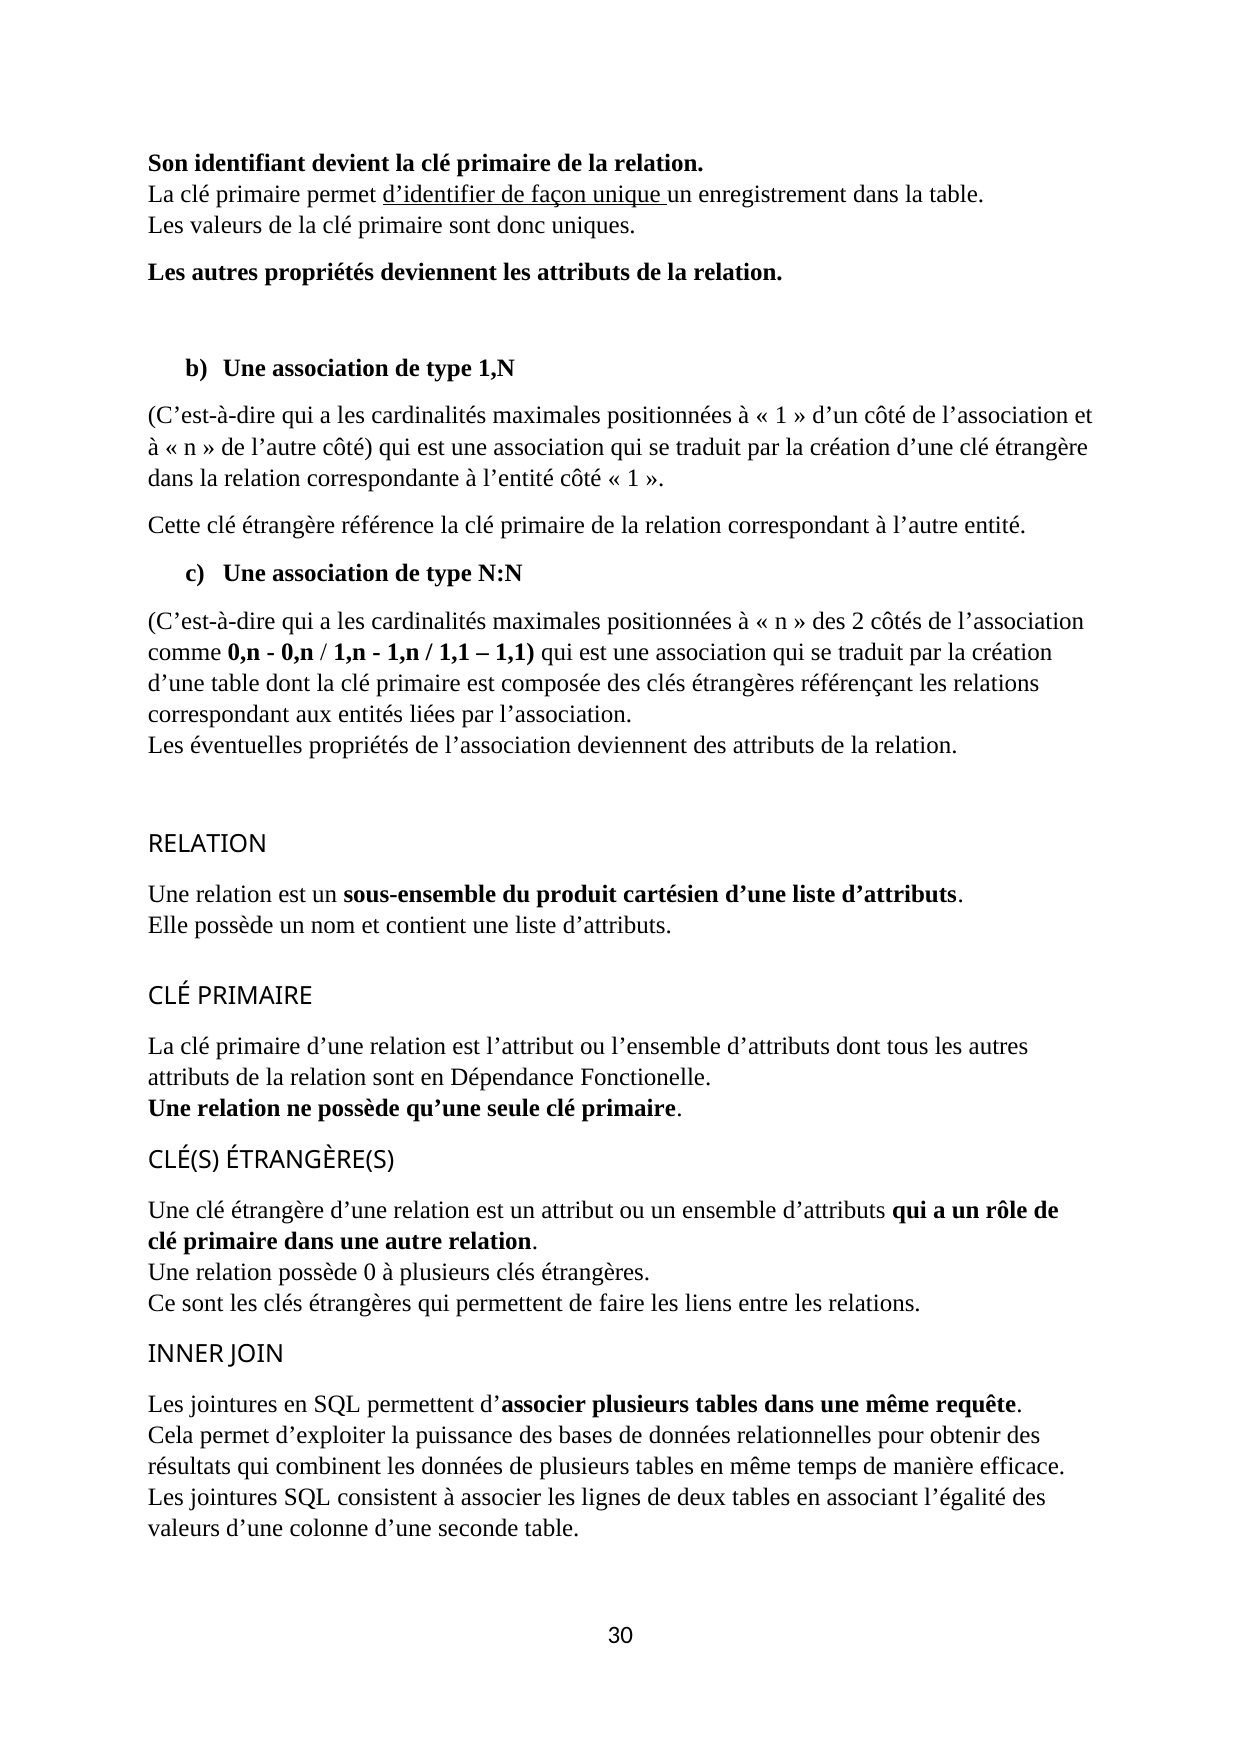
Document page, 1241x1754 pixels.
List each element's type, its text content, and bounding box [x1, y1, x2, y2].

text Les jointures en SQL permettent d’associer plusieurs tables dans une même requête. Cela permet d’exploiter la puissance des bases de données relationnelles pour obtenir des résultats qui combinent les données de plusieurs tables en même temps de manière efficace. Les jointures SQL consistent à associer les lignes de deux tables en associant l’égalité des valeurs d’une colonne d’une seconde table. [148, 1389, 1093, 1542]
text Les autres propriétés deviennent les attributs de la relation. [148, 257, 1093, 286]
text Une relation est un sous-ensemble du produit cartésien d’une liste d’attributs. Elle possède un nom et contient une liste d’attributs. CLÉ PRIMAIRE [148, 879, 1093, 1012]
text INNER JOIN [148, 1336, 1093, 1369]
text (C’est-à-dire qui a les cardinalités maximales positionnées à « 1 » d’un côté de l’association et à « n » de l’autre côté) qui est une association qui se traduit par la création d’une clé étrangère dans la relation correspondante à l’entité côté « 1 ». [148, 401, 1093, 491]
text CLÉ(S) ÉTRANGÈRE(S) [148, 1141, 1093, 1175]
text Cette clé étrangère référence la clé primaire de la relation correspondant à l’autre entité. [148, 510, 1093, 539]
list Une association de type N:N [185, 558, 1093, 587]
text La clé primaire d’une relation est l’attribut ou l’ensemble d’attributs dont tous les autres attributs de la relation sont en Dépendance Fonctionelle. Une relation ne possède qu’une seule clé primaire. [148, 1031, 1093, 1122]
text Son identifiant devient la clé primaire de la relation. La clé primaire permet d’identifier de façon unique un enregistrement dans la table. Les valeurs de la clé primaire sont donc uniques. [148, 148, 1093, 238]
text Une clé étrangère d’une relation est un attribut ou un ensemble d’attributs qui a un rôle de clé primaire dans une autre relation. Une relation possède 0 à plusieurs clés étrangères. Ce sont les clés étrangères qui permettent de faire les liens entre les relations. [148, 1195, 1093, 1317]
list Une association de type 1,N [185, 353, 1093, 382]
text (C’est-à-dire qui a les cardinalités maximales positionnées à « n » des 2 côtés de l’association comme 0,n - 0,n / 1,n - 1,n / 1,1 – 1,1) qui est une association qui se traduit par la création d’une table dont la clé primaire est composée des clés étrangères référençant les relations correspondant aux entités liées par l’association. Les éventuelles propriétés de l’association deviennent des attributs de la relation. [148, 606, 1093, 759]
text RELATION [148, 825, 1093, 859]
